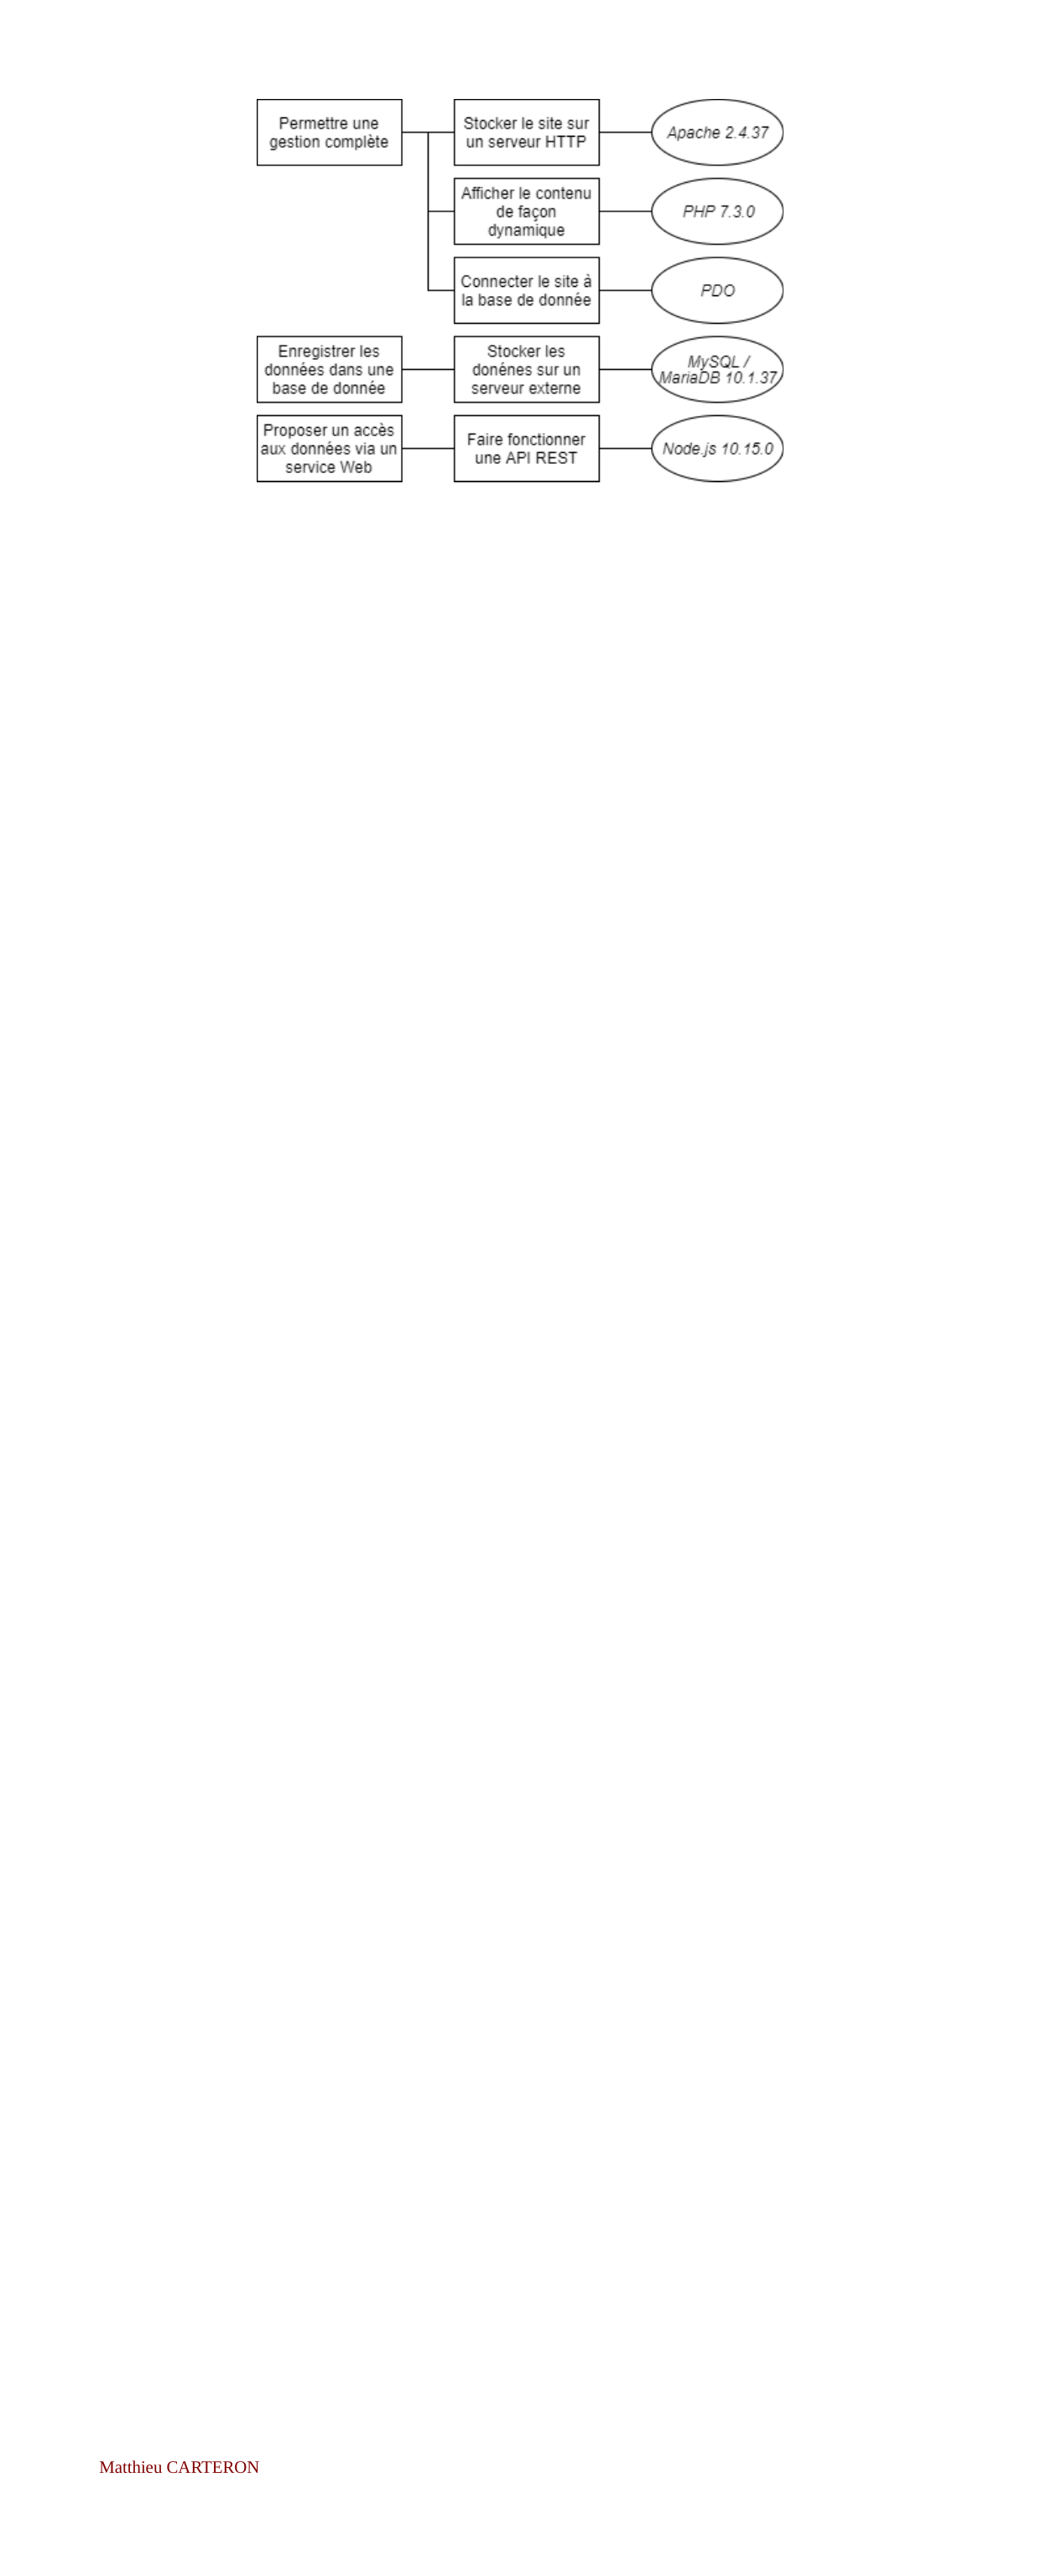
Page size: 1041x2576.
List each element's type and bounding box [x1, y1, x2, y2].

picture [257, 99, 784, 482]
